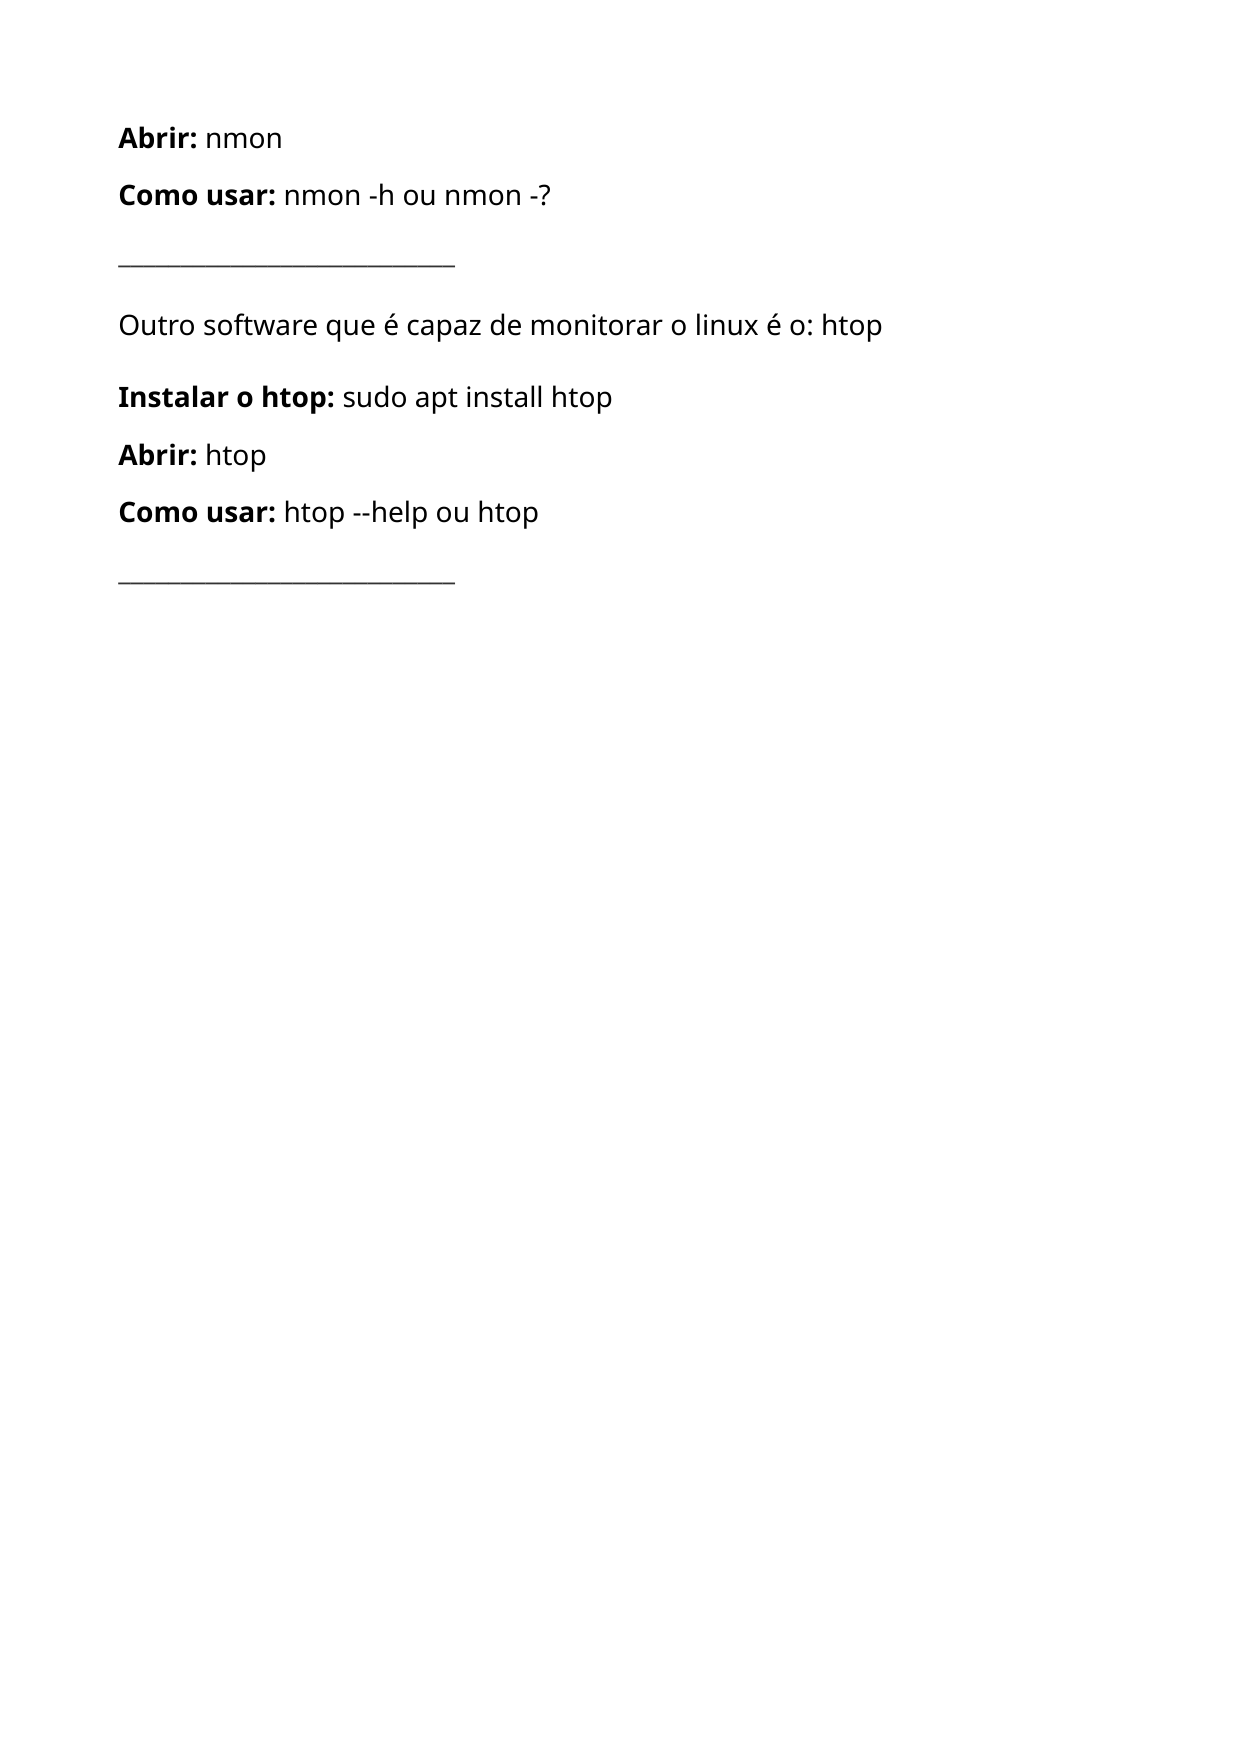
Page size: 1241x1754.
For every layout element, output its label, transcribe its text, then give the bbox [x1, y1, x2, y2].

text ___________________________ [118, 550, 1122, 588]
text Como usar: htop --help ou htop [118, 492, 1122, 531]
text Abrir: htop [118, 435, 1122, 473]
text Instalar o htop: sudo apt install htop [118, 377, 1122, 416]
text Abrir: nmon [118, 118, 1122, 156]
text ___________________________ [118, 233, 1122, 271]
text Como usar: nmon -h ou nmon -? [118, 176, 1122, 214]
text Outro software que é capaz de monitorar o linux é o: htop [118, 305, 1122, 343]
